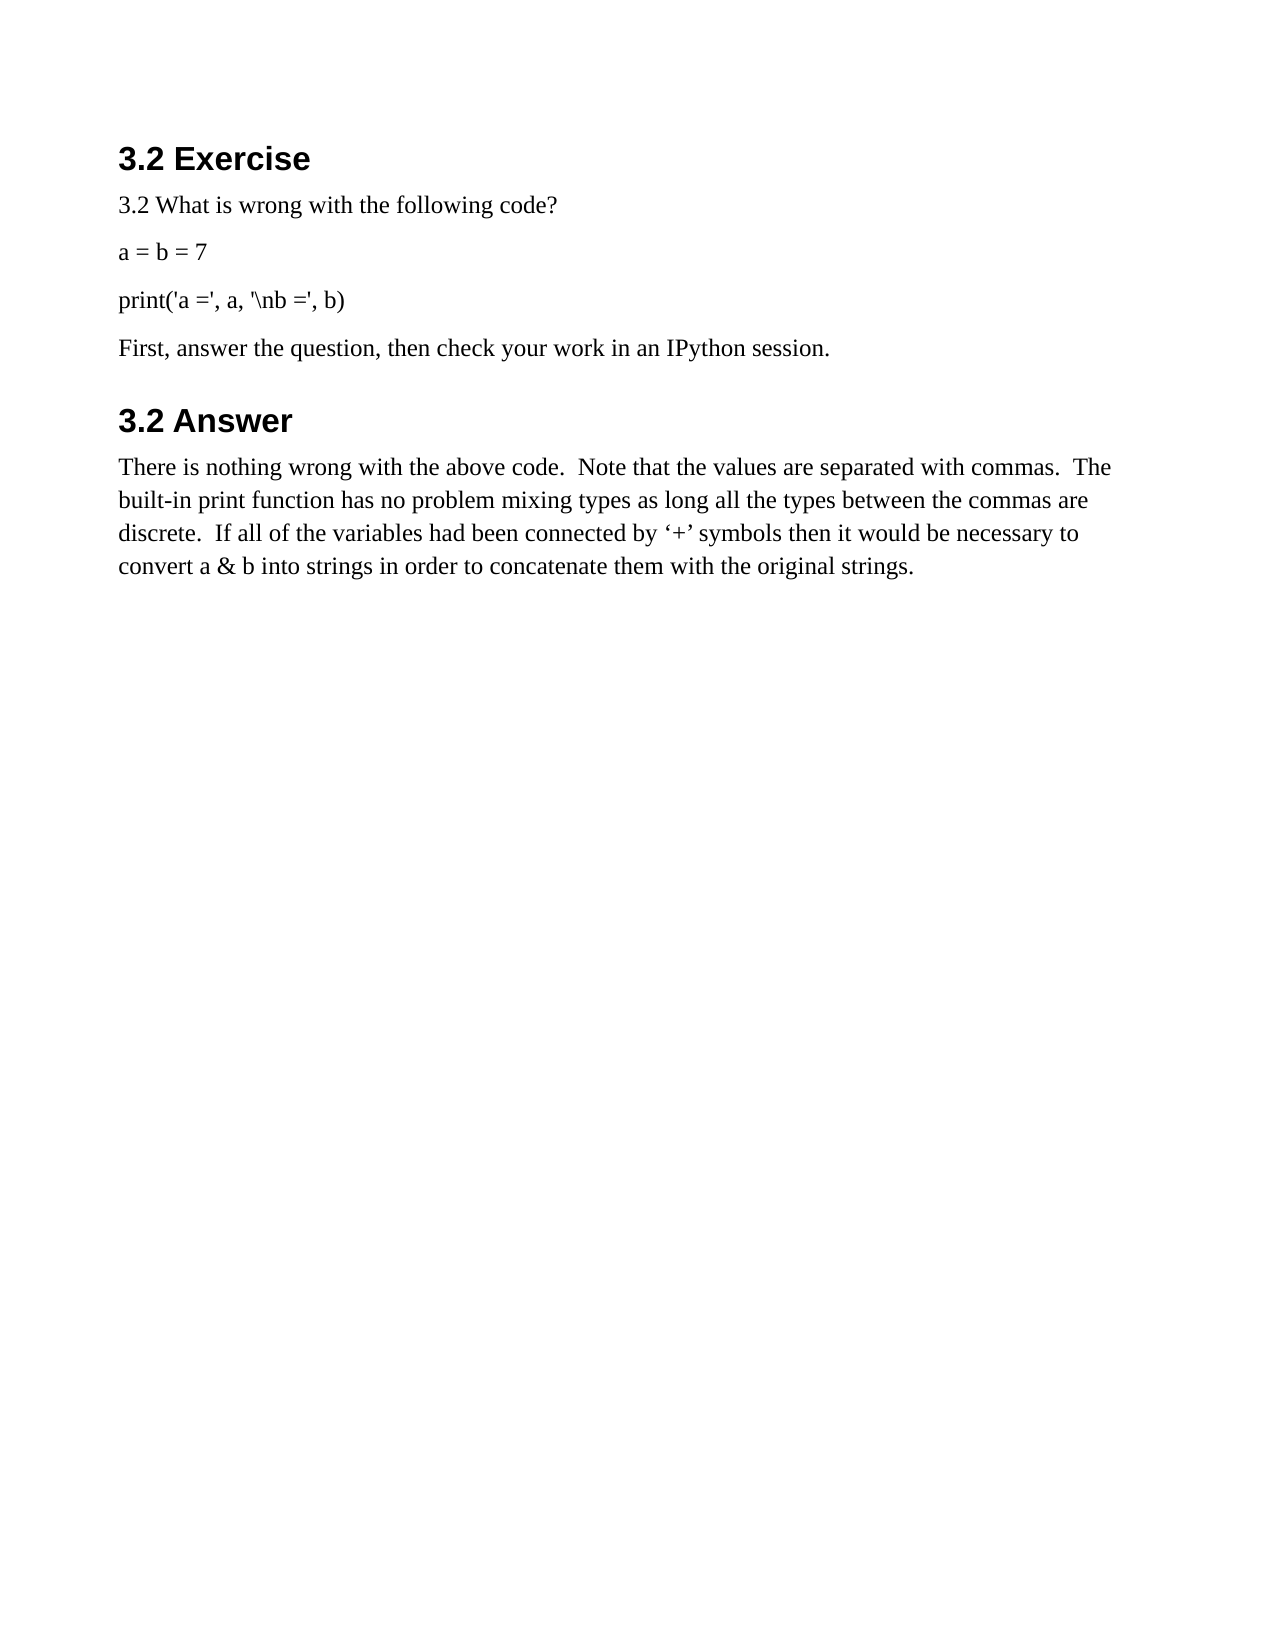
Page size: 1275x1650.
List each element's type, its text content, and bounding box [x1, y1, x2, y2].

text 3.2 What is wrong with the following code? [118, 190, 1157, 219]
subtitle 3.2 Answer [118, 401, 1157, 439]
text First, answer the question, then check your work in an IPython session. [118, 333, 1157, 361]
text print('a =', a, '\nb =', b) [118, 285, 1157, 314]
text There is nothing wrong with the above code. Note that the values are separated with commas. The built-in print function has no problem mixing types as long all the types between the commas are discrete. If all of the variables had been connected by ‘+’ symbols then it would be necessary to convert a & b into strings in order to concatenate them with the original strings. [118, 452, 1157, 580]
text a = b = 7 [118, 237, 1157, 266]
subtitle 3.2 Exercise [118, 139, 1157, 177]
